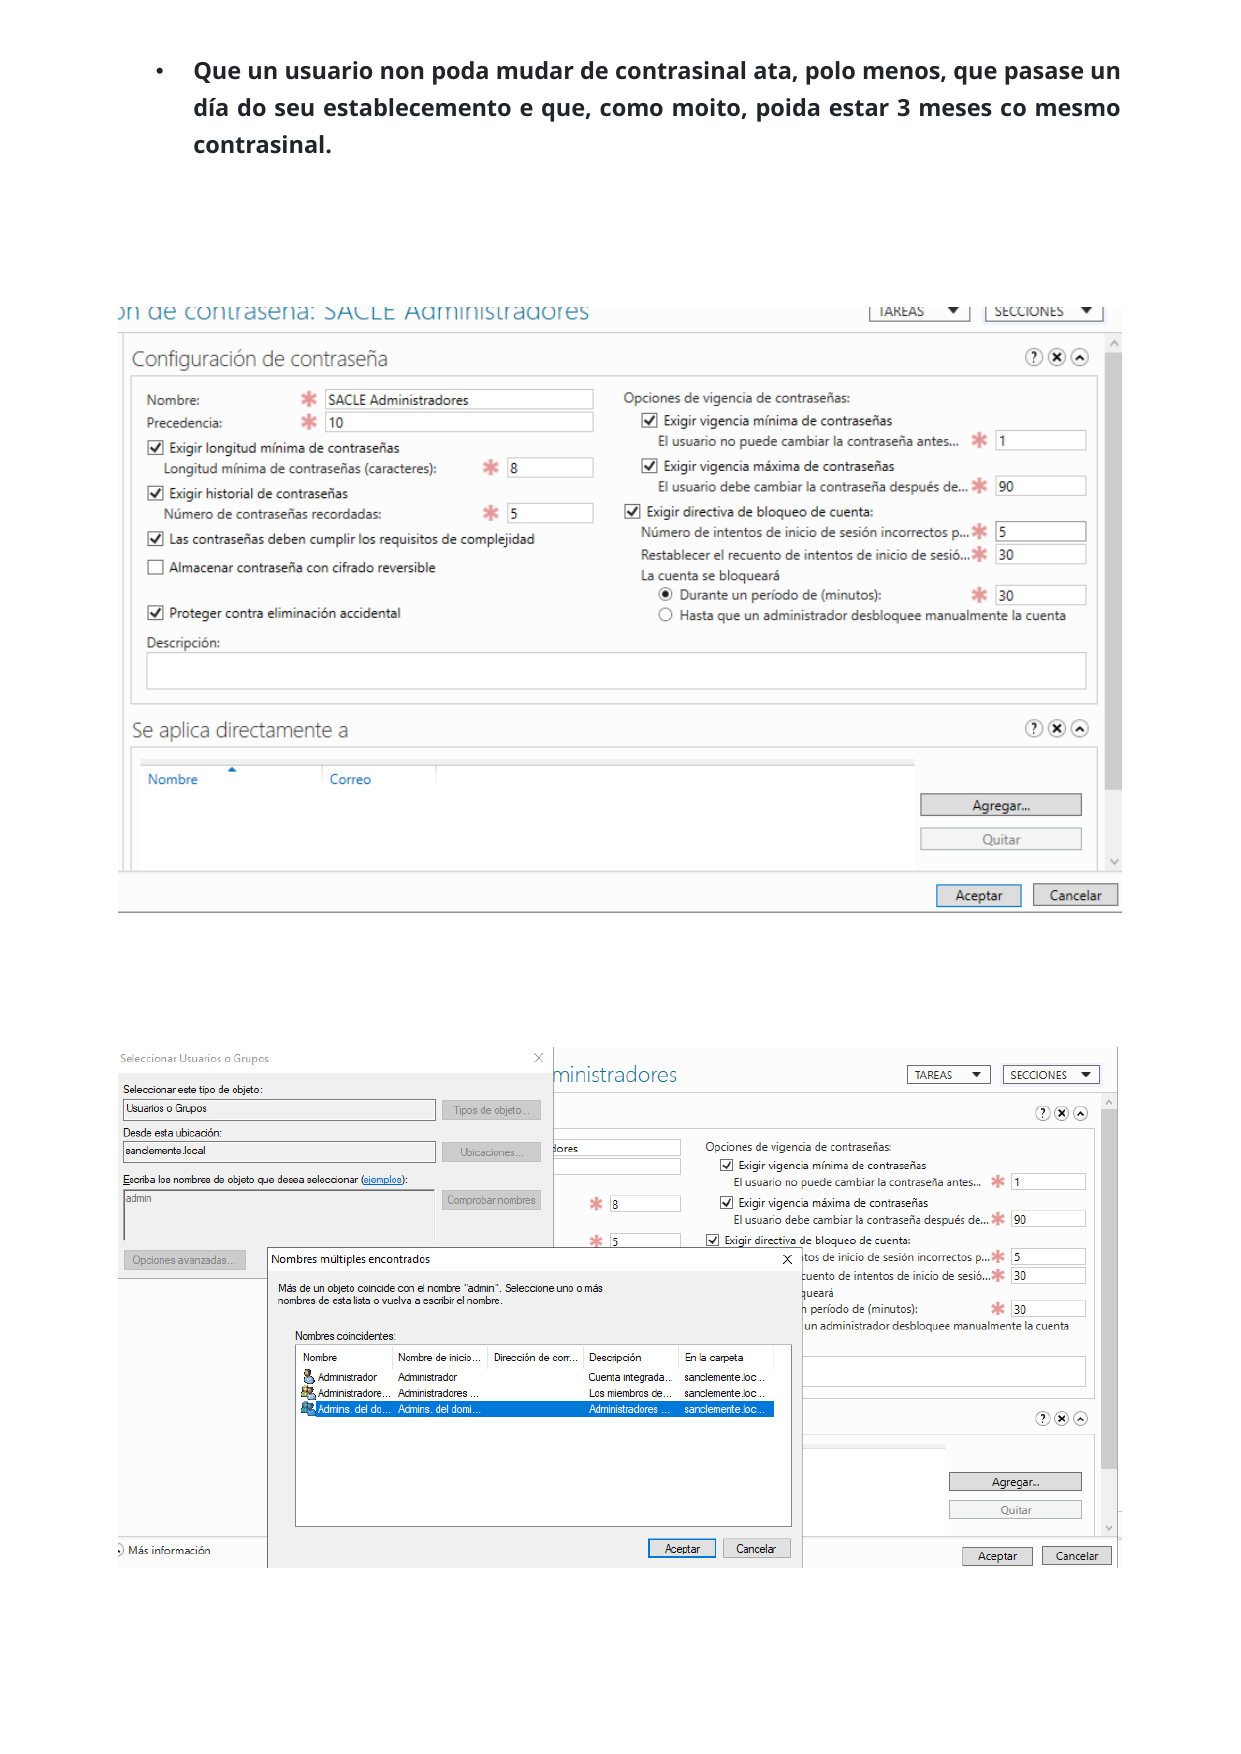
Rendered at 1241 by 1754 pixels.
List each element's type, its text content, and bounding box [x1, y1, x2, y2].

list Que un usuario non poda mudar de contrasinal ata, polo menos, que pasase un día do seu establecemento e que, como moito, poida estar 3 meses co mesmo contrasinal. [156, 55, 1122, 160]
picture [118, 1047, 1123, 1568]
picture [118, 307, 1123, 914]
